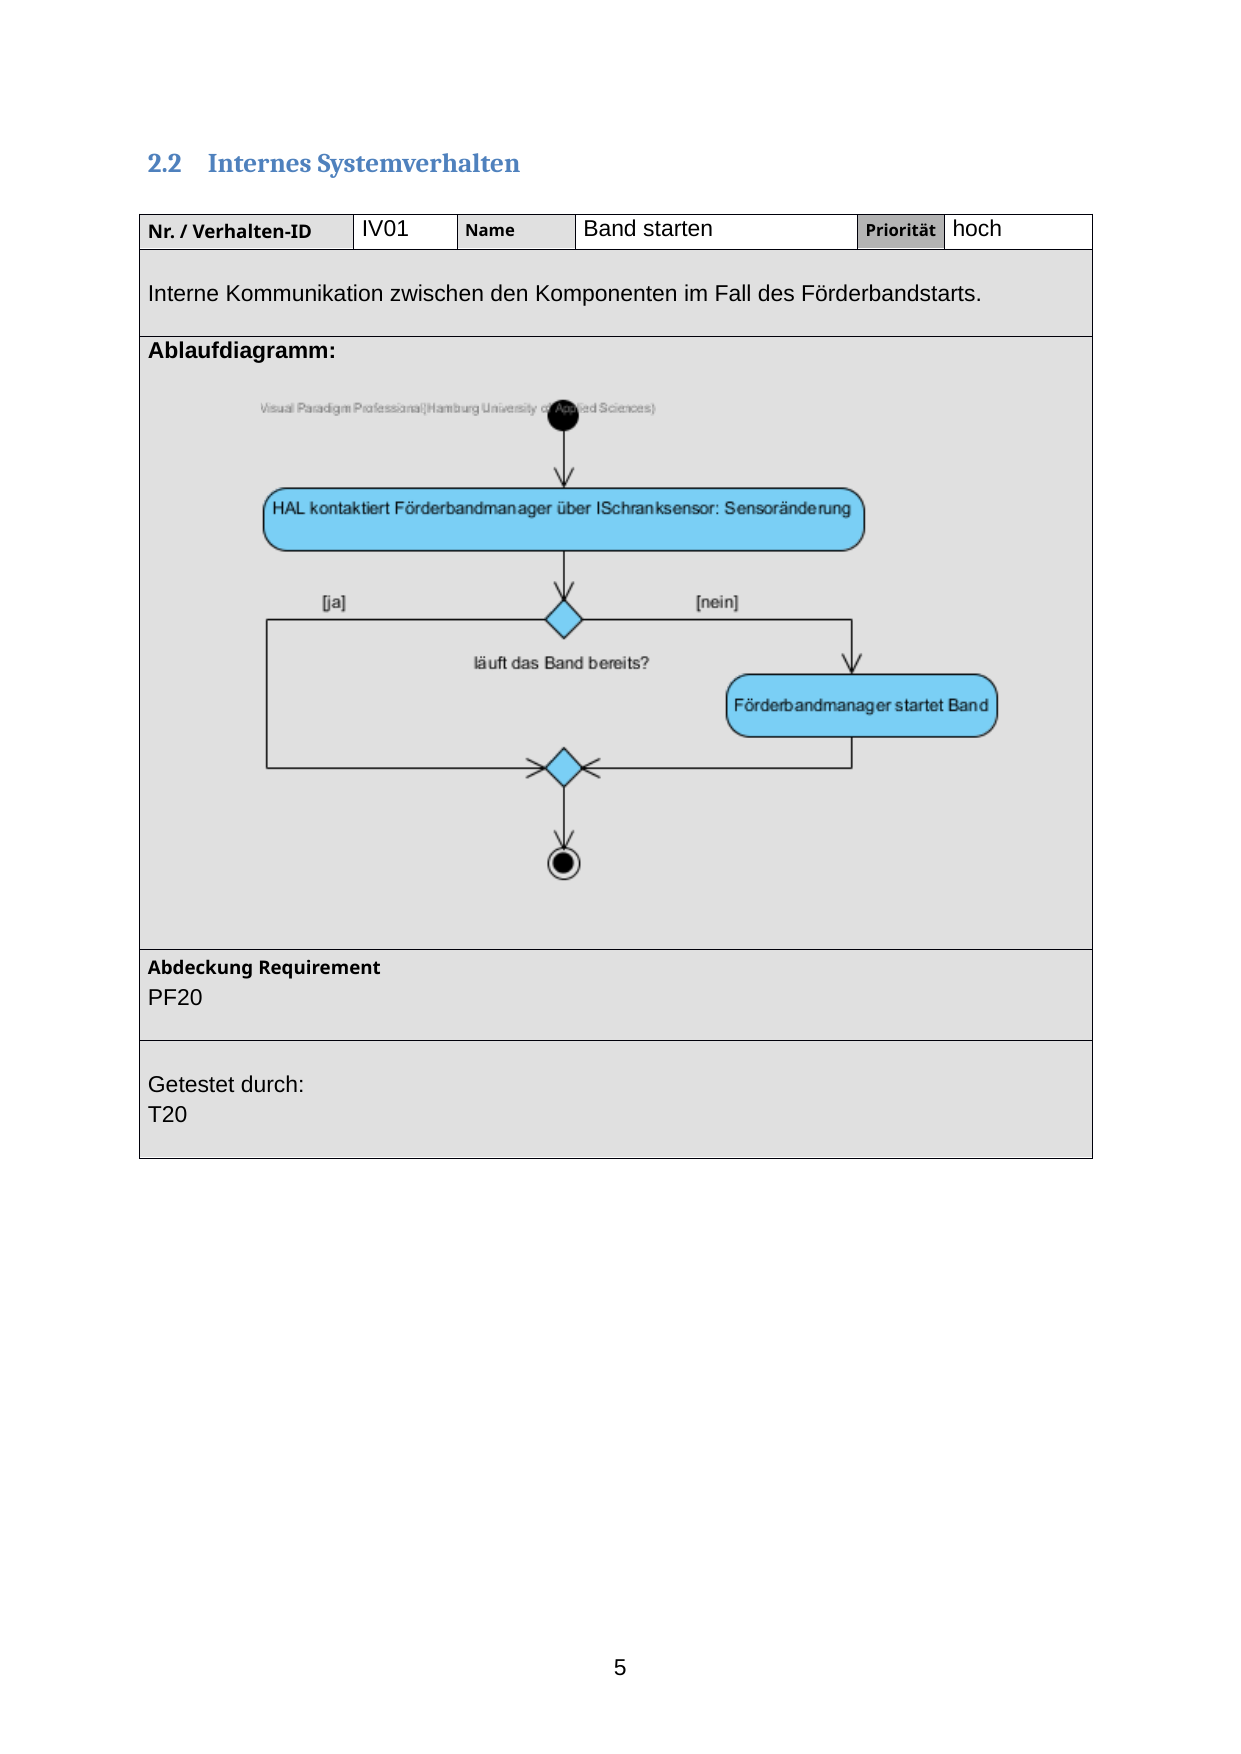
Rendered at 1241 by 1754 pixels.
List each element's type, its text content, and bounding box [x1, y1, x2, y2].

table_header Priorität [858, 215, 944, 248]
table_header Band starten [576, 215, 857, 248]
table_cell Abdeckung Requirement PF20 [140, 950, 1092, 1040]
subtitle Internes Systemverhalten [148, 148, 1093, 179]
table_header hoch [945, 215, 1092, 248]
picture [260, 397, 1003, 885]
table_header Name [458, 215, 575, 248]
table_cell Ablaufdiagramm: [140, 337, 1092, 949]
table_cell Interne Kommunikation zwischen den Komponenten im Fall des Förderbandstarts. [140, 250, 1092, 336]
table_cell Getestet durch: T20 [140, 1041, 1092, 1157]
table_header IV01 [354, 215, 457, 248]
table_header Nr. / Verhalten-ID [140, 215, 353, 248]
